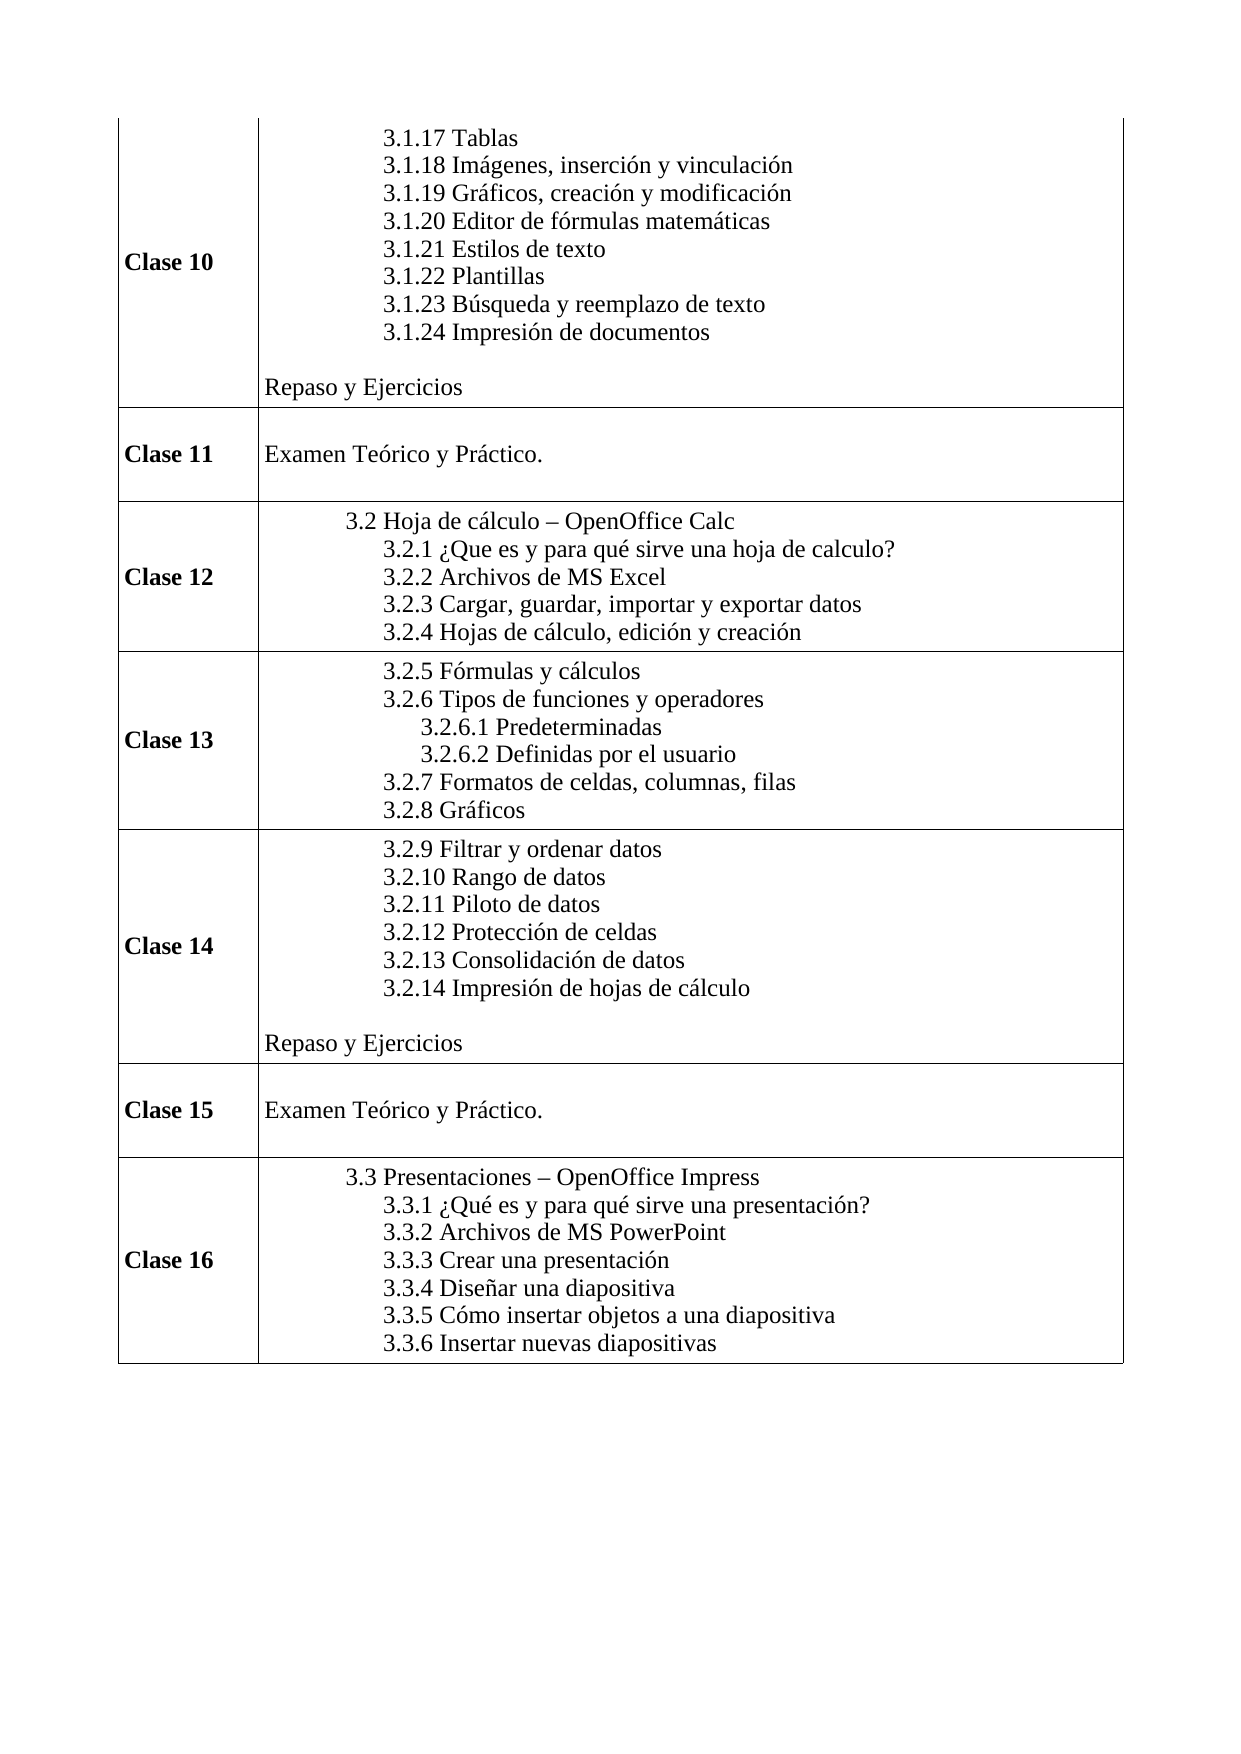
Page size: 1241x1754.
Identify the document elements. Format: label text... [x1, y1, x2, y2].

table_cell Clase 12 [119, 502, 258, 651]
table_cell Clase 11 [119, 408, 258, 501]
table_cell Clase 13 [119, 652, 258, 829]
table_cell Examen Teórico y Práctico. [259, 408, 1123, 501]
table_cell Presentaciones – OpenOffice Impress ¿Qué es y para qué sirve una presentación? Archivos de MS PowerPoint Crear una presentación Diseñar una diapositiva Cómo insertar objetos a una diapositiva Insertar nuevas diapositivas [259, 1158, 1123, 1363]
table_cell Clase 16 [119, 1158, 258, 1363]
table_cell Hoja de cálculo – OpenOffice Calc ¿Que es y para qué sirve una hoja de calculo? Archivos de MS Excel Cargar, guardar, importar y exportar datos Hojas de cálculo, edición y creación [259, 502, 1123, 651]
table_cell Filtrar y ordenar datos Rango de datos Piloto de datos Protección de celdas Consolidación de datos Impresión de hojas de cálculo Repaso y Ejercicios [259, 830, 1123, 1063]
table_cell Examen Teórico y Práctico. [259, 1064, 1123, 1157]
table_cell Clase 15 [119, 1064, 258, 1157]
table_cell Clase 14 [119, 830, 258, 1063]
table_cell Clase 10 [119, 118, 258, 407]
table_cell Fórmulas y cálculos Tipos de funciones y operadores Predeterminadas Definidas por el usuario Formatos de celdas, columnas, filas Gráficos [259, 652, 1123, 829]
table_cell Tablas Imágenes, inserción y vinculación Gráficos, creación y modificación Editor de fórmulas matemáticas Estilos de texto Plantillas Búsqueda y reemplazo de texto Impresión de documentos Repaso y Ejercicios [259, 118, 1123, 407]
